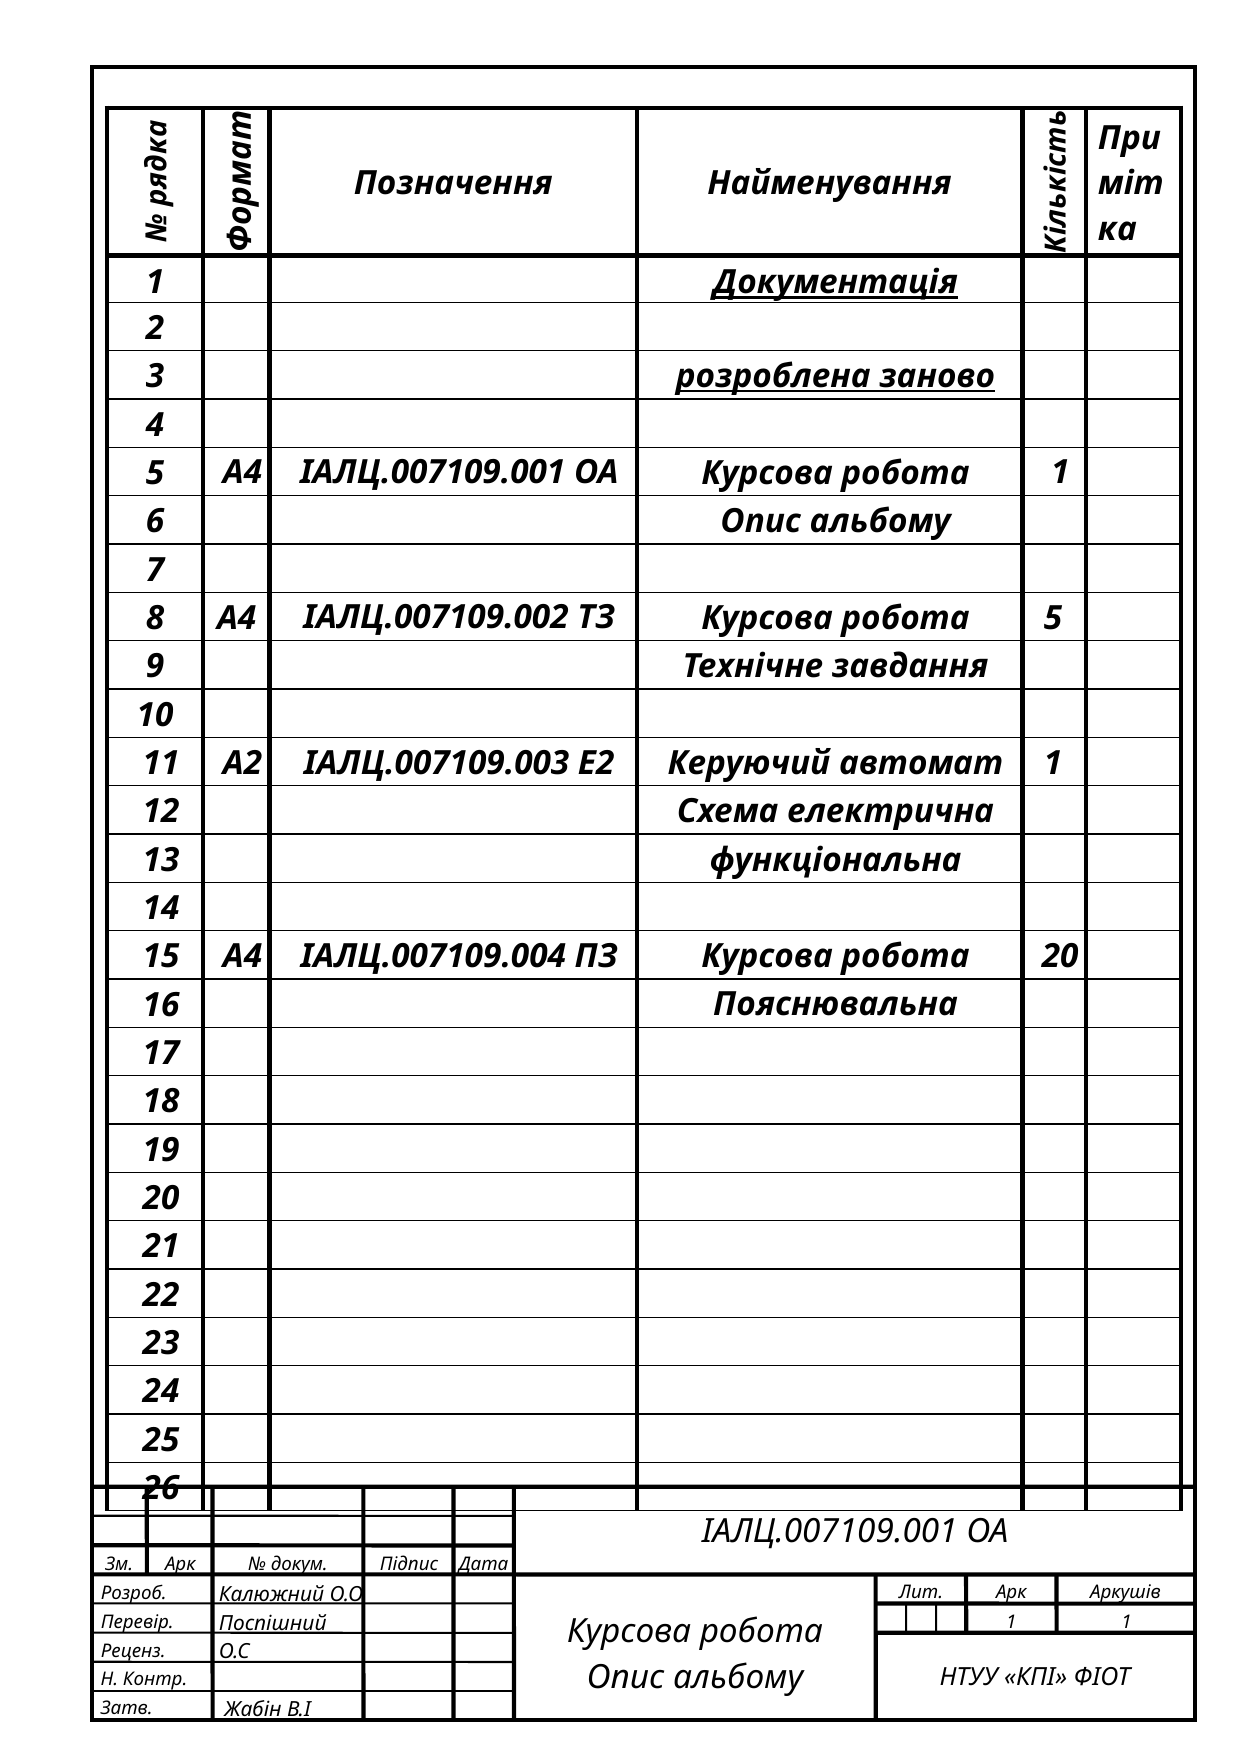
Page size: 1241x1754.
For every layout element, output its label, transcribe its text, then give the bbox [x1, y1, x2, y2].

table_cell [1025, 1221, 1084, 1268]
table_cell [205, 1415, 267, 1461]
table_cell [639, 1221, 1020, 1268]
table_header Кількість [1025, 110, 1084, 253]
table_cell [205, 496, 267, 543]
table_header № рядка [109, 110, 201, 253]
table_cell 22 [109, 1270, 201, 1316]
table_cell ІАЛЦ.007109.003 Е2 [272, 738, 635, 785]
table_cell [1088, 1463, 1179, 1510]
table_cell [272, 351, 635, 398]
table_cell [205, 1028, 267, 1075]
table_cell [205, 1463, 267, 1510]
table_cell [272, 1270, 635, 1316]
table_cell 12 [109, 786, 201, 833]
table_cell розроблена заново [639, 351, 1020, 398]
table_cell [639, 1318, 1020, 1365]
table_cell 15 [109, 931, 201, 978]
table_cell 2 [109, 303, 201, 350]
table_cell [272, 258, 635, 301]
table_cell [1088, 1028, 1179, 1075]
table_cell 11 [109, 738, 201, 785]
table_cell [1025, 1415, 1084, 1461]
table_cell [1088, 641, 1179, 688]
table_cell 21 [109, 1221, 201, 1268]
table_cell [1025, 1270, 1084, 1316]
table_cell 4 [109, 400, 201, 446]
table_cell [639, 1125, 1020, 1171]
table_cell А4 [205, 931, 267, 978]
table_cell [1088, 1318, 1179, 1365]
table_cell Курсова робота [639, 593, 1020, 640]
table_cell [1025, 641, 1084, 688]
table_cell [639, 1415, 1020, 1461]
table_cell [205, 1270, 267, 1316]
table_cell [205, 835, 267, 881]
table_cell [1025, 496, 1084, 543]
table_cell [1088, 258, 1179, 301]
table_cell 20 [1025, 931, 1084, 978]
table_cell [1025, 1125, 1084, 1171]
table_cell [205, 786, 267, 833]
table_cell [1088, 883, 1179, 930]
table_cell [1025, 1366, 1084, 1413]
table_cell [205, 690, 267, 736]
table_header Позначення [272, 110, 635, 253]
table_cell [639, 1076, 1020, 1123]
table_cell 7 [109, 545, 201, 591]
table_cell Документація загальна [639, 258, 1020, 301]
table_cell функціональна [639, 835, 1020, 881]
table_cell [272, 1221, 635, 1268]
table_cell [639, 883, 1020, 930]
table_cell [272, 1028, 635, 1075]
table_cell [1025, 1028, 1084, 1075]
table_cell 5 [1025, 593, 1084, 640]
table_cell [639, 303, 1020, 350]
table_cell 23 [109, 1318, 201, 1365]
table_cell [1088, 400, 1179, 446]
table_header Примітка [1088, 110, 1179, 253]
table_cell [205, 1221, 267, 1268]
table_cell 9 [109, 641, 201, 688]
table_cell [1088, 303, 1179, 350]
table_cell [272, 786, 635, 833]
table_cell Керуючий автомат [639, 738, 1020, 785]
table_cell [272, 1415, 635, 1461]
table_cell [1088, 835, 1179, 881]
table_cell [1088, 690, 1179, 736]
table_cell [205, 400, 267, 446]
table_cell [1025, 786, 1084, 833]
table_cell Пояснювальна записка [639, 980, 1020, 1026]
table_cell А4 [205, 448, 267, 495]
table_cell [205, 1366, 267, 1413]
table_cell [639, 545, 1020, 591]
table_cell [1088, 1076, 1179, 1123]
table_header Формат [205, 110, 267, 253]
table_cell [205, 303, 267, 350]
table_header Найменування [639, 110, 1020, 253]
table_cell [1025, 400, 1084, 446]
table_cell [1088, 1173, 1179, 1220]
table_cell [1025, 690, 1084, 736]
table_cell [205, 883, 267, 930]
table_cell [1025, 980, 1084, 1026]
table_cell [272, 1173, 635, 1220]
table_cell [1025, 835, 1084, 881]
table_cell [205, 258, 267, 301]
table_cell [1025, 1318, 1084, 1365]
table_cell [272, 496, 635, 543]
table_cell [1025, 1076, 1084, 1123]
table_cell 17 [109, 1028, 201, 1075]
table_cell 13 [109, 835, 201, 881]
table_cell [272, 835, 635, 881]
table_cell [639, 1463, 1020, 1510]
table_cell [272, 690, 635, 736]
table_cell [639, 400, 1020, 446]
table_cell [639, 1270, 1020, 1316]
table_cell [1025, 258, 1084, 301]
table_cell [1088, 931, 1179, 978]
table_cell 25 [109, 1415, 201, 1461]
table_cell [205, 1318, 267, 1365]
table_cell 3 [109, 351, 201, 398]
table_cell [205, 1125, 267, 1171]
table_cell [272, 1366, 635, 1413]
table_cell [1088, 1125, 1179, 1171]
table_cell [1088, 351, 1179, 398]
table_cell 24 [109, 1366, 201, 1413]
table_cell [205, 980, 267, 1026]
table_cell [205, 641, 267, 688]
table_cell [272, 980, 635, 1026]
table_cell [205, 351, 267, 398]
table_cell А4 [205, 593, 267, 640]
table_cell 5 [109, 448, 201, 495]
table_cell [1025, 545, 1084, 591]
table_cell [1025, 303, 1084, 350]
table_cell Курсова робота [639, 448, 1020, 495]
table_cell А2 [205, 738, 267, 785]
table_cell [1088, 545, 1179, 591]
table_cell [1088, 448, 1179, 495]
table_cell 26 [109, 1463, 201, 1510]
table_cell [272, 303, 635, 350]
table_cell [639, 1028, 1020, 1075]
table_cell 10 [109, 690, 201, 736]
table_cell ІАЛЦ.007109.004 ПЗ [272, 931, 635, 978]
table_cell Схема електрична [639, 786, 1020, 833]
table_cell [1088, 496, 1179, 543]
table_cell 1 [1025, 738, 1084, 785]
table_cell [205, 1173, 267, 1220]
table_cell [272, 1318, 635, 1365]
table_cell [272, 1125, 635, 1171]
table_cell 18 [109, 1076, 201, 1123]
table_cell [1088, 1415, 1179, 1461]
table_cell [1025, 1463, 1084, 1510]
table_cell [272, 641, 635, 688]
table_cell [639, 1173, 1020, 1220]
table_cell 14 [109, 883, 201, 930]
table_cell 6 [109, 496, 201, 543]
table_cell [205, 1076, 267, 1123]
table_cell [272, 1463, 635, 1510]
table_cell ІАЛЦ.007109.001 ОА [272, 448, 635, 495]
table_cell [1088, 593, 1179, 640]
table_cell [1088, 1221, 1179, 1268]
table_cell [272, 883, 635, 930]
table_cell [1025, 351, 1084, 398]
table_cell [272, 400, 635, 446]
table_cell [205, 545, 267, 591]
table_cell [1088, 786, 1179, 833]
table_cell Курсова робота [639, 931, 1020, 978]
table_cell Технічне завдання [639, 641, 1020, 688]
table_cell 1 [109, 258, 201, 301]
table_cell [639, 690, 1020, 736]
table_cell [1025, 883, 1084, 930]
table_cell [1088, 1270, 1179, 1316]
table_cell Опис альбому [639, 496, 1020, 543]
table_cell [1088, 738, 1179, 785]
table_cell 20 [109, 1173, 201, 1220]
table_cell [1088, 980, 1179, 1026]
table_cell ІАЛЦ.007109.002 ТЗ [272, 593, 635, 640]
table_cell [1088, 1366, 1179, 1413]
table_cell [1025, 1173, 1084, 1220]
table_cell [272, 545, 635, 591]
table_cell 19 [109, 1125, 201, 1171]
table_cell 1 [1025, 448, 1084, 495]
table_cell [639, 1366, 1020, 1413]
table_cell 8 [109, 593, 201, 640]
table_cell 16 [109, 980, 201, 1026]
table_cell [272, 1076, 635, 1123]
